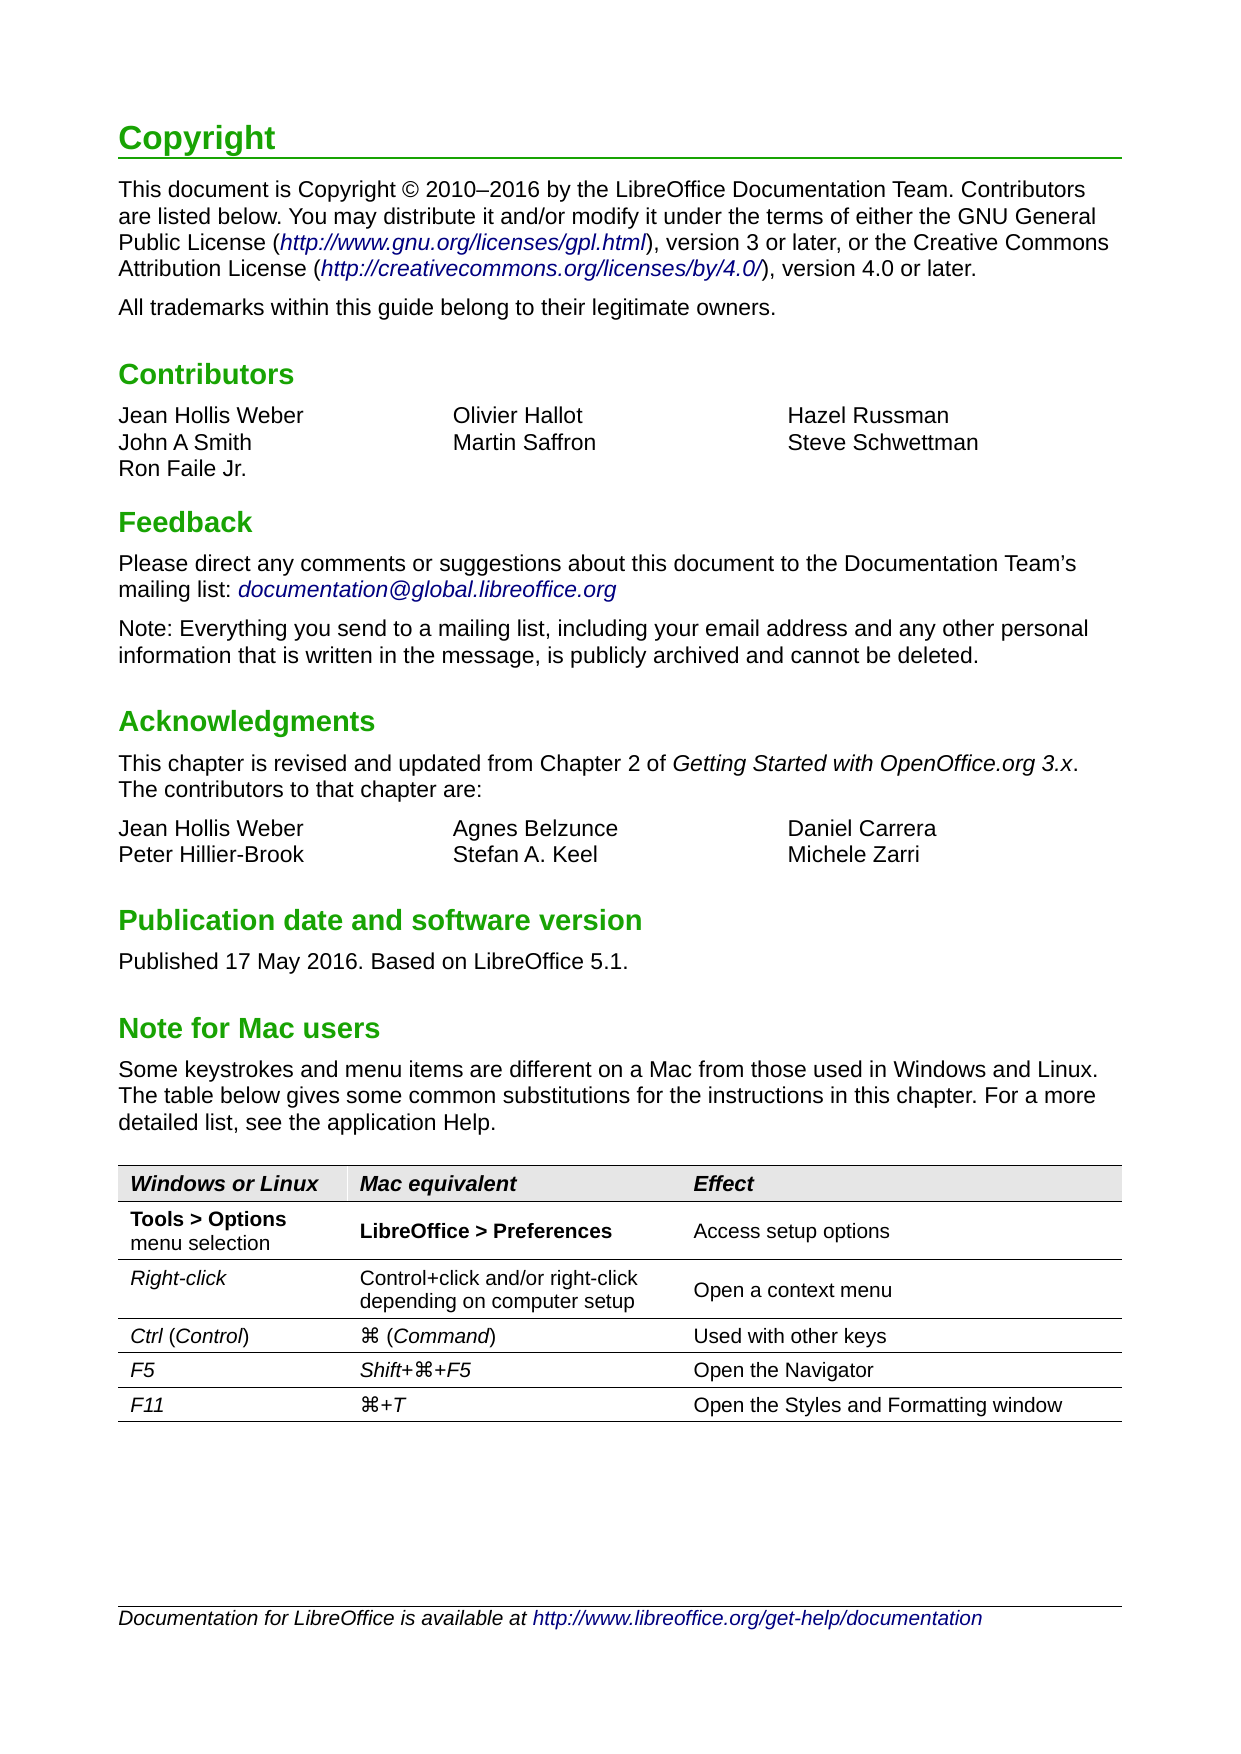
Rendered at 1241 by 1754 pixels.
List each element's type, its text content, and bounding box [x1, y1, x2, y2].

subtitle Note for Mac users [118, 1011, 1122, 1044]
subtitle Publication date and software version [118, 903, 1122, 936]
text This chapter is revised and updated from Chapter 2 of Getting Started with OpenOffice.org 3.x. The contributors to that chapter are: [118, 749, 1122, 802]
text This document is Copyright © 2010–2016 by the LibreOffice Documentation Team. Contributors are listed below. You may distribute it and/or modify it under the terms of either the GNU General Public License (http://www.gnu.org/licenses/gpl.html), version 3 or later, or the Creative Commons Attribution License (http://creativecommons.org/licenses/by/4.0/), version 4.0 or later. [118, 176, 1122, 282]
table_cell LibreOffice > Preferences [348, 1202, 681, 1259]
table_header Effect [681, 1166, 1122, 1201]
table_header Olivier Hallot [453, 402, 787, 428]
table_cell Used with other keys [681, 1319, 1122, 1352]
table_cell F5 [118, 1353, 347, 1387]
table_cell ⌘ (Command) [348, 1319, 681, 1352]
table_header Jean Hollis Weber [118, 815, 453, 841]
table_header Windows or Linux [118, 1166, 347, 1201]
text All trademarks within this guide belong to their legitimate owners. [118, 294, 1122, 321]
table_cell Open the Navigator [681, 1353, 1122, 1387]
table_cell Control+click and/or right-click depending on computer setup [348, 1260, 681, 1318]
table_cell Peter Hillier-Brook [118, 841, 453, 867]
table_cell Access setup options [681, 1202, 1122, 1259]
table_cell F11 [118, 1388, 347, 1421]
table_cell Steve Schwettman [788, 429, 1122, 455]
table_cell Tools > Options menu selection [118, 1202, 347, 1259]
table_cell Shift+⌘+F5 [348, 1353, 681, 1387]
subtitle Contributors [118, 357, 1122, 390]
table_cell Ctrl (Control) [118, 1319, 347, 1352]
table_cell Stefan A. Keel [453, 841, 787, 867]
table_cell Open a context menu [681, 1260, 1122, 1318]
text Some keystrokes and menu items are different on a Mac from those used in Windows and Linux. The table below gives some common substitutions for the instructions in this chapter. For a more detailed list, see the application Help. [118, 1056, 1122, 1135]
table_header Mac equivalent [348, 1166, 681, 1201]
text Please direct any comments or suggestions about this document to the Documentation Team’s mailing list: documentation@global.libreoffice.org [118, 550, 1122, 603]
table_cell Michele Zarri [788, 841, 1122, 867]
text Published 17 May 2016. Based on LibreOffice 5.1. [118, 948, 1122, 974]
subtitle Copyright [118, 118, 1122, 157]
table_header Daniel Carrera [788, 815, 1122, 841]
text Note: Everything you send to a mailing list, including your email address and any other personal information that is written in the message, is publicly archived and cannot be deleted. [118, 615, 1122, 668]
table_cell Open the Styles and Formatting window [681, 1388, 1122, 1421]
table_header Jean Hollis Weber [118, 402, 453, 428]
table_cell [453, 455, 787, 481]
subtitle Acknowledgments [118, 704, 1122, 738]
table_cell John A Smith [118, 429, 453, 455]
table_cell Ron Faile Jr. [118, 455, 453, 481]
subtitle Feedback [118, 505, 1122, 538]
table_cell [788, 455, 1122, 481]
table_cell Right-click [118, 1260, 347, 1318]
table_cell ⌘+T [348, 1388, 681, 1421]
table_cell Martin Saffron [453, 429, 787, 455]
table_header Agnes Belzunce [453, 815, 787, 841]
table_header Hazel Russman [788, 402, 1122, 428]
